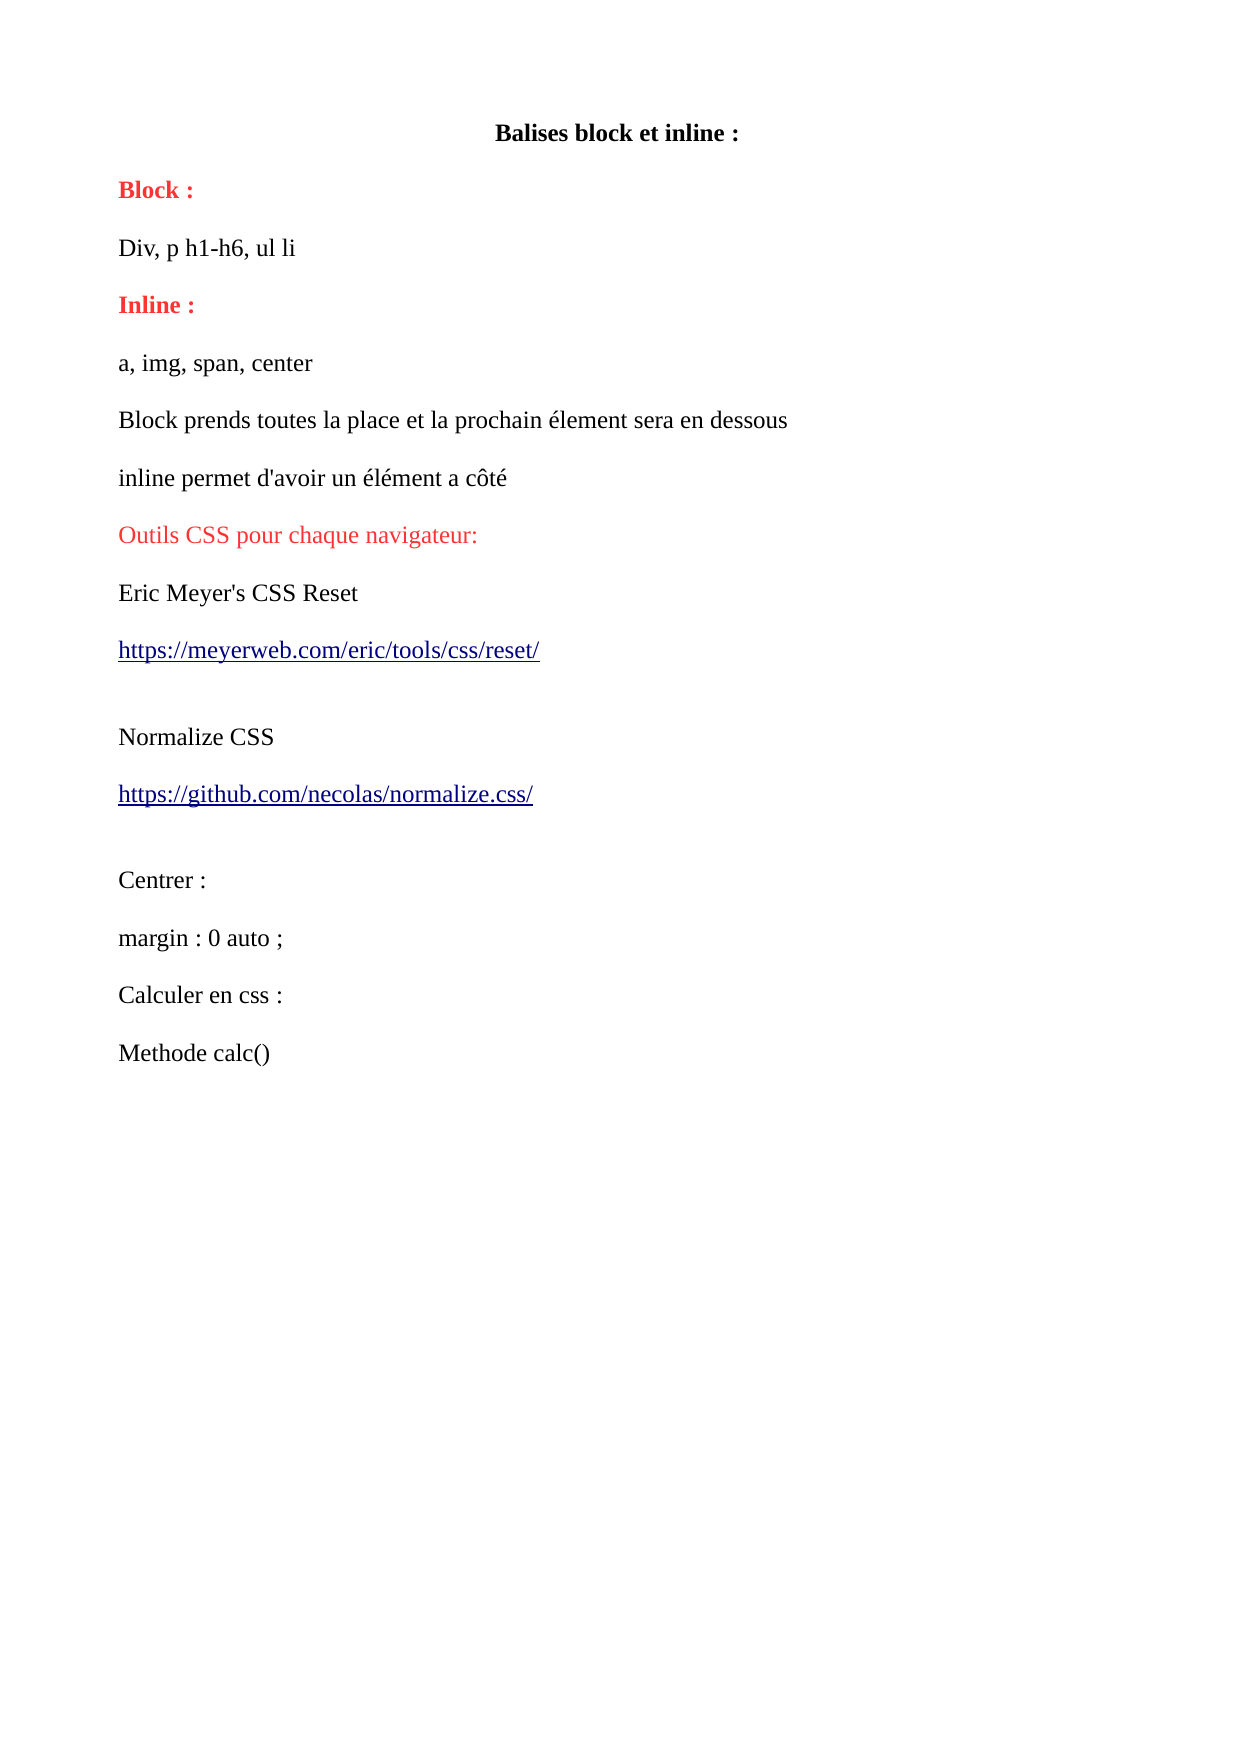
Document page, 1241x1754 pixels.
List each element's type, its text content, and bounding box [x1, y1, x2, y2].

text Centrer : [118, 866, 1122, 894]
text Methode calc() [118, 1038, 1122, 1067]
text https://meyerweb.com/eric/tools/css/reset/ [118, 636, 1122, 664]
text https://github.com/necolas/normalize.css/ [118, 779, 1122, 808]
text Balises block et inline : [118, 118, 1122, 147]
text Block prends toutes la place et la prochain élement sera en dessous [118, 406, 1122, 434]
text Block : [118, 176, 1122, 204]
text a, img, span, center [118, 348, 1122, 377]
text Div, p h1-h6, ul li [118, 233, 1122, 262]
text Inline : [118, 291, 1122, 319]
text Calculer en css : [118, 981, 1122, 1009]
text Outils CSS pour chaque navigateur: [118, 521, 1122, 549]
text inline permet d'avoir un élément a côté [118, 463, 1122, 492]
text Normalize CSS [118, 722, 1122, 751]
text Eric Meyer's CSS Reset [118, 578, 1122, 607]
text margin : 0 auto ; [118, 923, 1122, 952]
